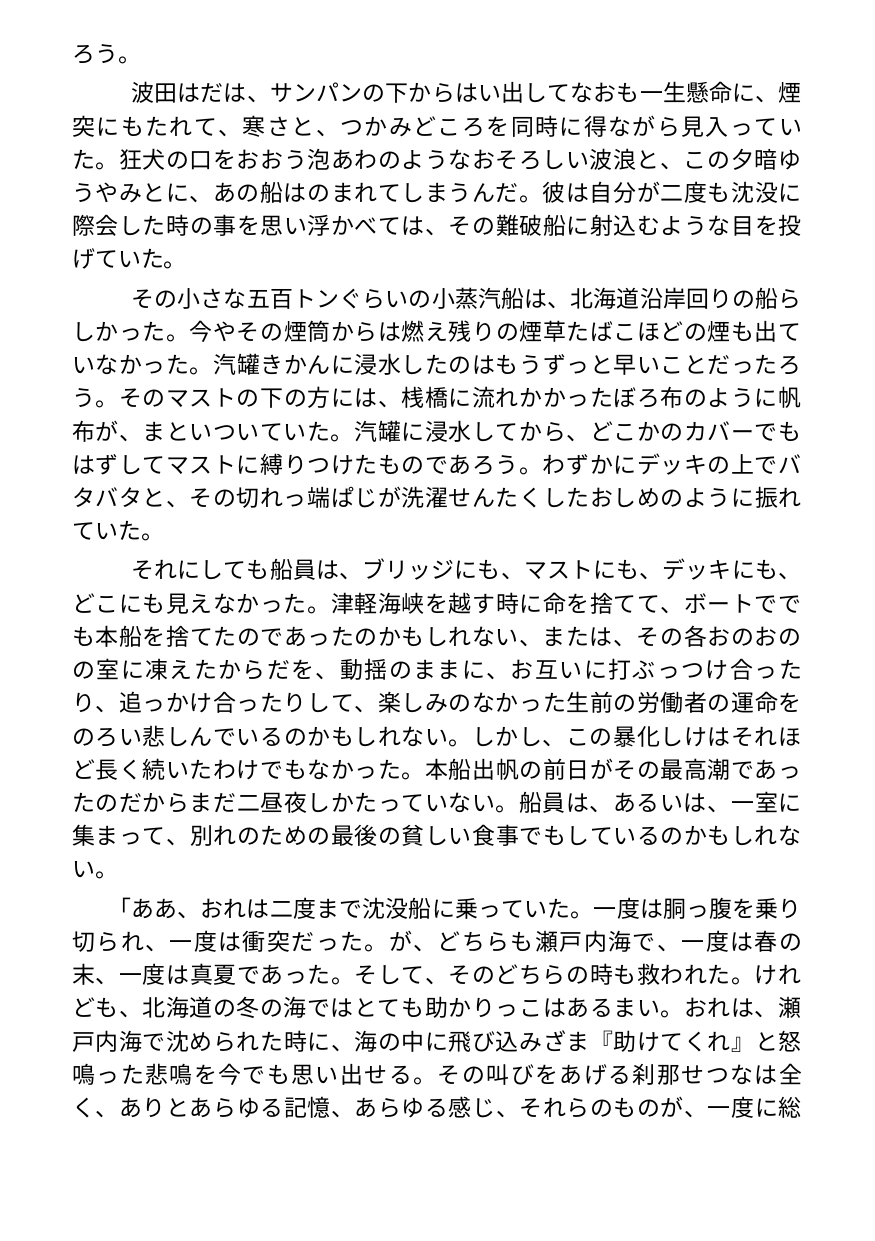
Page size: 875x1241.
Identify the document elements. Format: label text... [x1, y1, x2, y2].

text その小さな五百トンぐらいの小蒸汽船は、北海道沿岸回りの船らしかった。今やその煙筒からは燃え残りの煙草たばこほどの煙も出ていなかった。汽罐きかんに浸水したのはもうずっと早いことだったろう。そのマストの下の方には、桟橋に流れかかったぼろ布のように帆布が、まといついていた。汽罐に浸水してから、どこかのカバーでもはずしてマストに縛りつけたものであろう。わずかにデッキの上でバタバタと、その切れっ端ぱじが洗濯せんたくしたおしめのように振れていた。 [72, 281, 802, 546]
text 「ああ、おれは二度まで沈没船に乗っていた。一度は胴っ腹を乗り切られ、一度は衝突だった。が、どちらも瀬戸内海で、一度は春の末、一度は真夏であった。そして、そのどちらの時も救われた。けれども、北海道の冬の海ではとても助かりっこはあるまい。おれは、瀬戸内海で沈められた時に、海の中に飛び込みざま『助けてくれ』と怒鳴った悲鳴を今でも思い出せる。その叫びをあげる刹那せつなは全く、ありとあらゆる記憶、あらゆる感じ、それらのものが、一度に総 [72, 891, 802, 1123]
text ろう。 [72, 36, 802, 69]
text それにしても船員は、ブリッジにも、マストにも、デッキにも、どこにも見えなかった。津軽海峡を越す時に命を捨てて、ボートででも本船を捨てたのであったのかもしれない、または、その各おのおのの室に凍えたからだを、動揺のままに、お互いに打ぶっつけ合ったり、追っかけ合ったりして、楽しみのなかった生前の労働者の運命をのろい悲しんでいるのかもしれない。しかし、この暴化しけはそれほど長く続いたわけでもなかった。本船出帆の前日がその最高潮であったのだからまだ二昼夜しかたっていない。船員は、あるいは、一室に集まって、別れのための最後の貧しい食事でもしているのかもしれない。 [72, 552, 802, 884]
text 波田はだは、サンパンの下からはい出してなおも一生懸命に、煙突にもたれて、寒さと、つかみどころを同時に得ながら見入っていた。狂犬の口をおおう泡あわのようなおそろしい波浪と、この夕暗ゆうやみとに、あの船はのまれてしまうんだ。彼は自分が二度も沈没に際会した時の事を思い浮かべては、その難破船に射込むような目を投げていた。 [72, 75, 802, 274]
